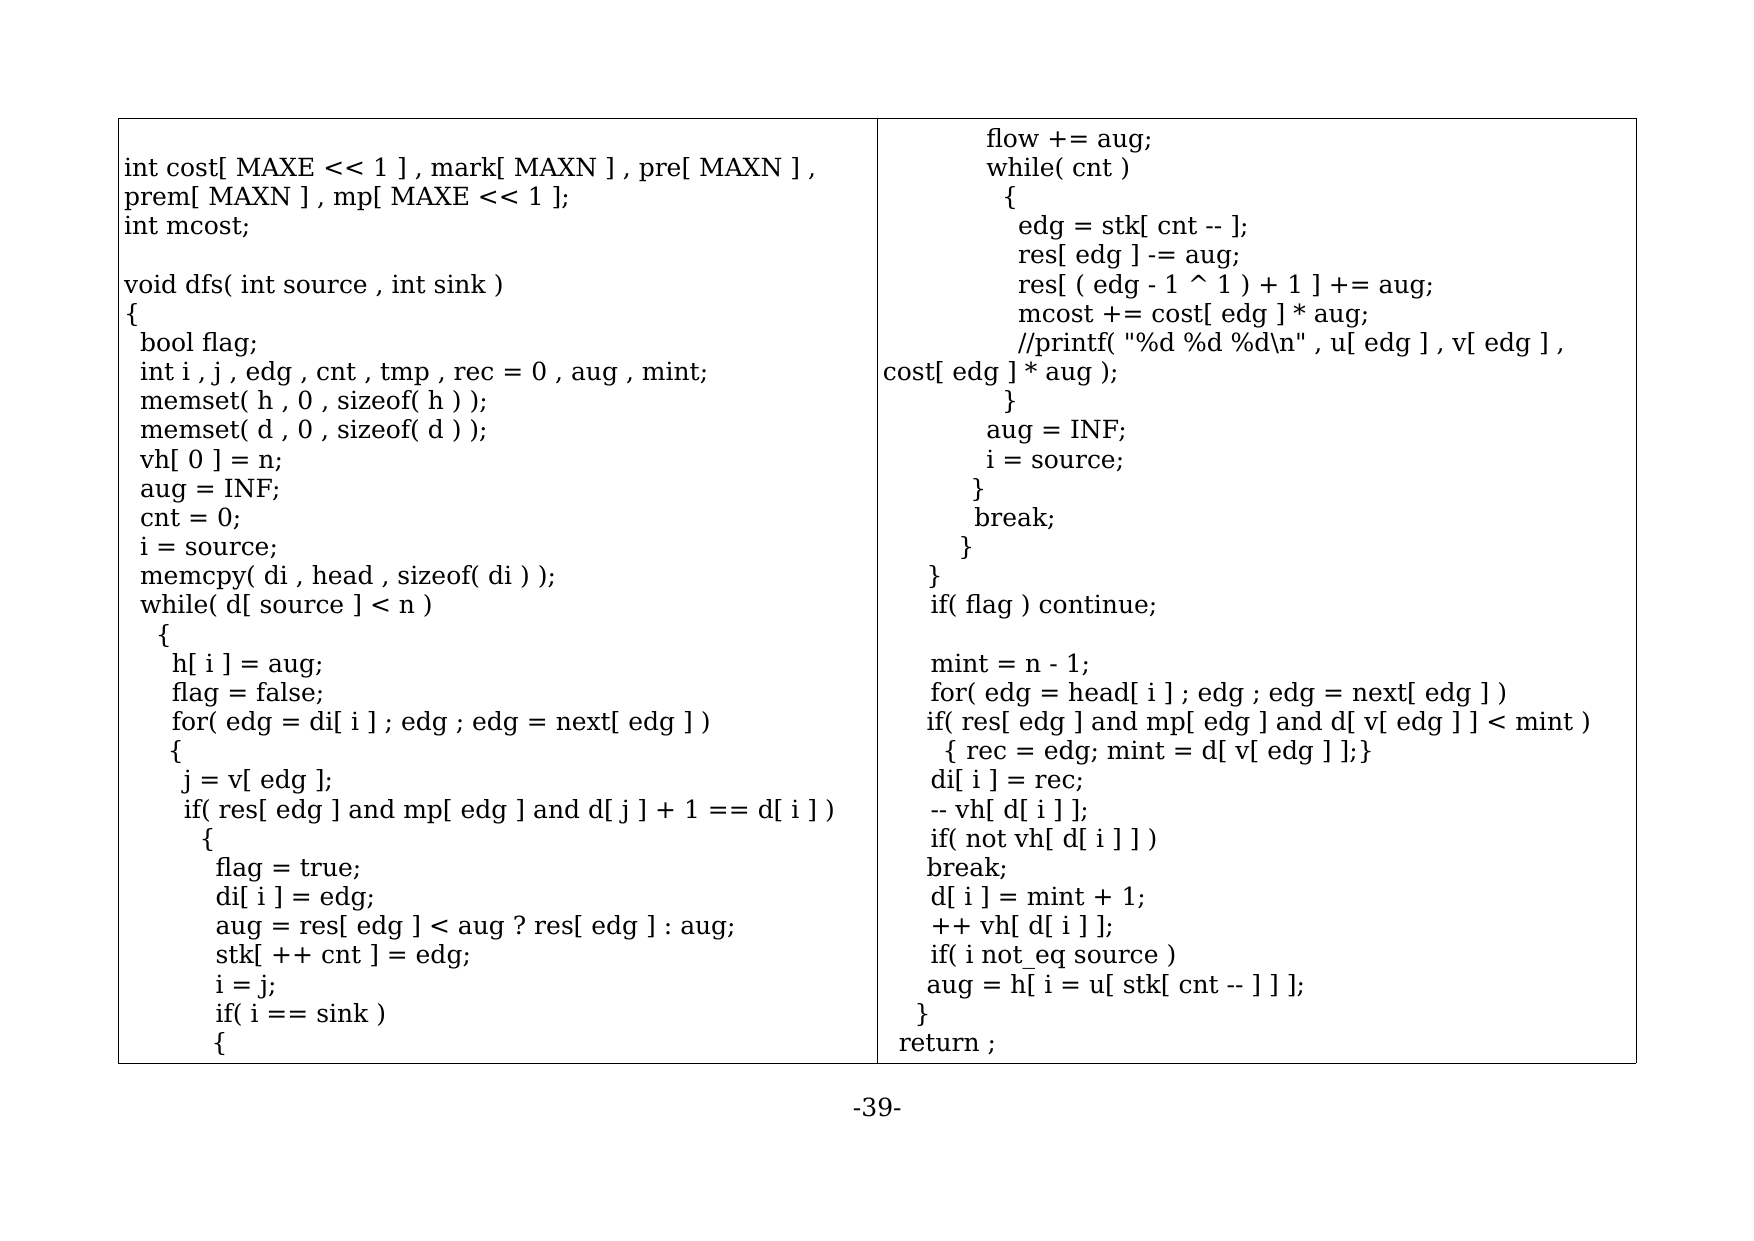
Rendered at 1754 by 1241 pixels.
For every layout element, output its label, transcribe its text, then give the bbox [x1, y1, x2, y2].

table_header int cost[ MAXE << 1 ] , mark[ MAXN ] , pre[ MAXN ] , prem[ MAXN ] , mp[ MAXE << 1 ]; int mcost; void dfs( int source , int sink ) { bool flag; int i , j , edg , cnt , tmp , rec = 0 , aug , mint; memset( h , 0 , sizeof( h ) ); memset( d , 0 , sizeof( d ) ); vh[ 0 ] = n; aug = INF; cnt = 0; i = source; memcpy( di , head , sizeof( di ) ); while( d[ source ] < n ) { h[ i ] = aug; flag = false; for( edg = di[ i ] ; edg ; edg = next[ edg ] ) { j = v[ edg ]; if( res[ edg ] and mp[ edg ] and d[ j ] + 1 == d[ i ] ) { flag = true; di[ i ] = edg; aug = res[ edg ] < aug ? res[ edg ] : aug; stk[ ++ cnt ] = edg; i = j; if( i == sink ) { [119, 119, 877, 1063]
table_header flow += aug; while( cnt ) { edg = stk[ cnt -- ]; res[ edg ] -= aug; res[ ( edg - 1 ^ 1 ) + 1 ] += aug; mcost += cost[ edg ] * aug; //printf( "%d %d %d\n" , u[ edg ] , v[ edg ] , cost[ edg ] * aug ); } aug = INF; i = source; } break; } } if( flag ) continue; mint = n - 1; for( edg = head[ i ] ; edg ; edg = next[ edg ] ) if( res[ edg ] and mp[ edg ] and d[ v[ edg ] ] < mint ) { rec = edg; mint = d[ v[ edg ] ];} di[ i ] = rec; -- vh[ d[ i ] ]; if( not vh[ d[ i ] ] ) break; d[ i ] = mint + 1; ++ vh[ d[ i ] ]; if( i not_eq source ) aug = h[ i = u[ stk[ cnt -- ] ] ]; } return ; [878, 119, 1636, 1063]
